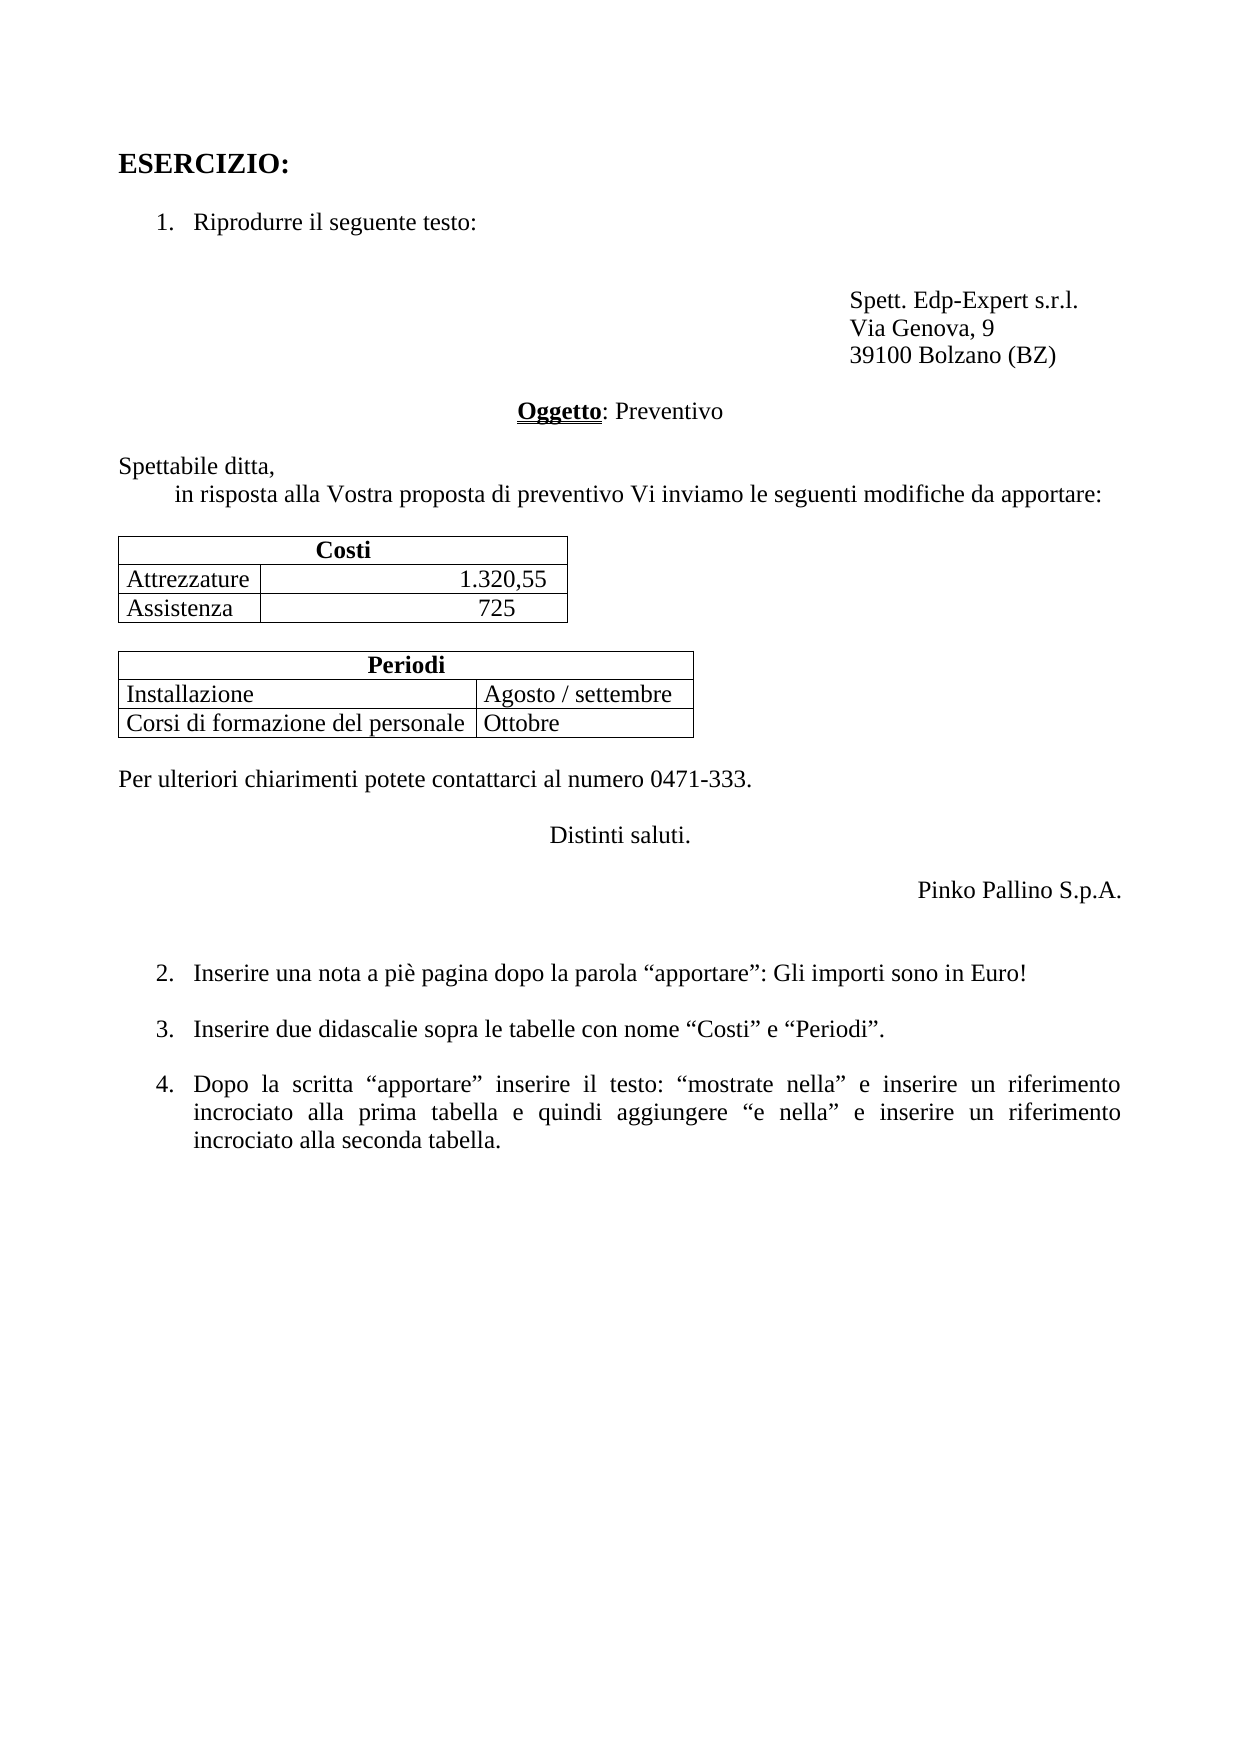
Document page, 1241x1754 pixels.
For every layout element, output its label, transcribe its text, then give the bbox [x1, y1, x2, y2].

text in risposta alla Vostra proposta di preventivo Vi inviamo le seguenti modifiche da apportare: [118, 480, 1122, 508]
table_cell 1.320,55 [261, 565, 567, 593]
subtitle Via Genova, 9 [849, 314, 1122, 342]
list Inserire una nota a piè pagina dopo la parola “apportare”: Gli importi sono in Euro! [156, 959, 1122, 987]
text Distinti saluti. [118, 821, 1122, 849]
text ESERCIZIO: [118, 148, 1122, 180]
table_cell Ottobre [477, 709, 693, 737]
text 39100 Bolzano (BZ) [849, 342, 1122, 369]
text Per ulteriori chiarimenti potete contattarci al numero 0471-333. [118, 766, 1122, 793]
list Riprodurre il seguente testo: [156, 208, 1122, 235]
table_header Costi [119, 537, 567, 564]
table_cell Installazione [119, 680, 476, 708]
table_header Periodi [119, 652, 693, 679]
table_cell Corsi di formazione del personale [119, 709, 476, 737]
table_cell Attrezzature [119, 565, 260, 593]
table_cell 725 [261, 594, 567, 622]
text Spettabile ditta, [118, 452, 1122, 480]
list Dopo la scritta “apportare” inserire il testo: “mostrate nella” e inserire un riferimento incrociato alla prima tabella e quindi aggiungere “e nella” e inserire un riferimento incrociato alla seconda tabella. [156, 1070, 1122, 1153]
list Inserire due didascalie sopra le tabelle con nome “Costi” e “Periodi”. [156, 1015, 1122, 1043]
text Spett. Edp-Expert s.r.l. [849, 286, 1122, 314]
text Oggetto: Preventivo [118, 397, 1122, 425]
table_cell Assistenza [119, 594, 260, 622]
text Pinko Pallino S.p.A. [118, 876, 1122, 904]
table_cell Agosto / settembre [477, 680, 693, 708]
